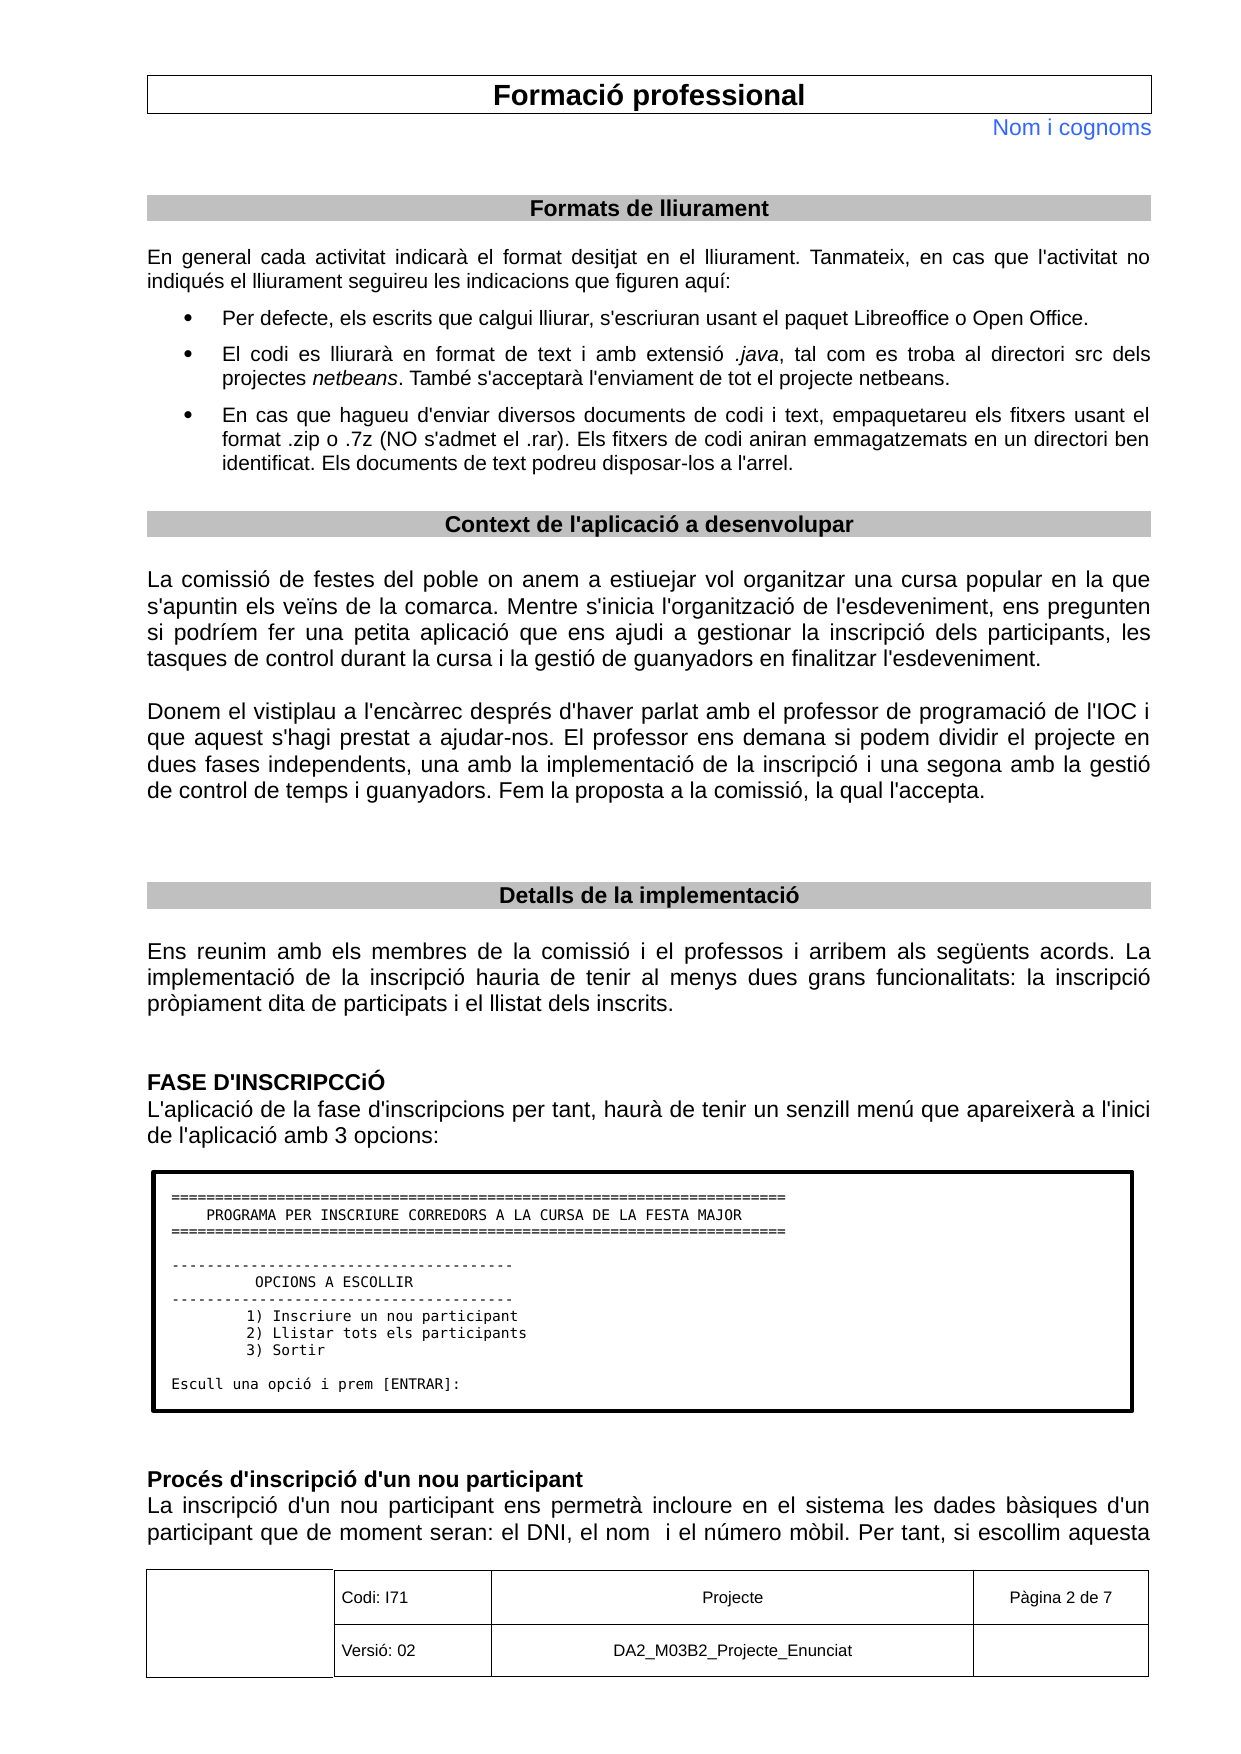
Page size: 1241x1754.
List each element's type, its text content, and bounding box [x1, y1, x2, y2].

text La comissió de festes del poble on anem a estiuejar vol organitzar una cursa popular en la que s'apuntin els veïns de la comarca. Mentre s'inicia l'organització de l'esdeveniment, ens pregunten si podríem fer una petita aplicació que ens ajudi a gestionar la inscripció dels participants, les tasques de control durant la cursa i la gestió de guanyadors en finalitzar l'esdeveniment. [147, 566, 1151, 672]
list El codi es lliurarà en format de text i amb extensió .java, tal com es troba al directori src dels projectes netbeans. També s'acceptarà l'enviament de tot el projecte netbeans. [184, 342, 1151, 390]
text Procés d'inscripció d'un nou participant [147, 1466, 1151, 1492]
text L'aplicació de la fase d'inscripcions per tant, haurà de tenir un senzill menú que apareixerà a l'inici de l'aplicació amb 3 opcions: [147, 1096, 1151, 1148]
text La inscripció d'un nou participant ens permetrà incloure en el sistema les dades bàsiques d'un participant que de moment seran: el DNI, el nom i el número mòbil. Per tant, si escollim aquesta [147, 1492, 1151, 1545]
text Ens reunim amb els membres de la comissió i el professos i arribem als següents acords. La implementació de la inscripció hauria de tenir al menys dues grans funcionalitats: la inscripció pròpiament dita de participats i el llistat dels inscrits. [147, 938, 1151, 1017]
text Formats de lliurament [147, 195, 1151, 221]
text Donem el vistiplau a l'encàrrec després d'haver parlat amb el professor de programació de l'IOC i que aquest s'hagi prestat a ajudar-nos. El professor ens demana si podem dividir el projecte en dues fases independents, una amb la implementació de la inscripció i una segona amb la gestió de control de temps i guanyadors. Fem la proposta a la comissió, la qual l'accepta. [147, 698, 1151, 803]
text FASE D'INSCRIPCCiÓ [147, 1069, 1151, 1096]
text En general cada activitat indicarà el format desitjat en el lliurament. Tanmateix, en cas que l'activitat no indiqués el lliurament seguireu les indicacions que figuren aquí: [147, 245, 1151, 293]
list En cas que hagueu d'enviar diversos documents de codi i text, empaquetareu els fitxers usant el format .zip o .7z (NO s'admet el .rar). Els fitxers de codi aniran emmagatzemats en un directori ben identificat. Els documents de text podreu disposar-los a l'arrel. [184, 403, 1151, 475]
text Detalls de la implementació [147, 882, 1151, 909]
list Per defecte, els escrits que calgui lliurar, s'escriuran usant el paquet Libreoffice o Open Office. [184, 306, 1151, 330]
text Context de l'aplicació a desenvolupar [147, 511, 1151, 537]
